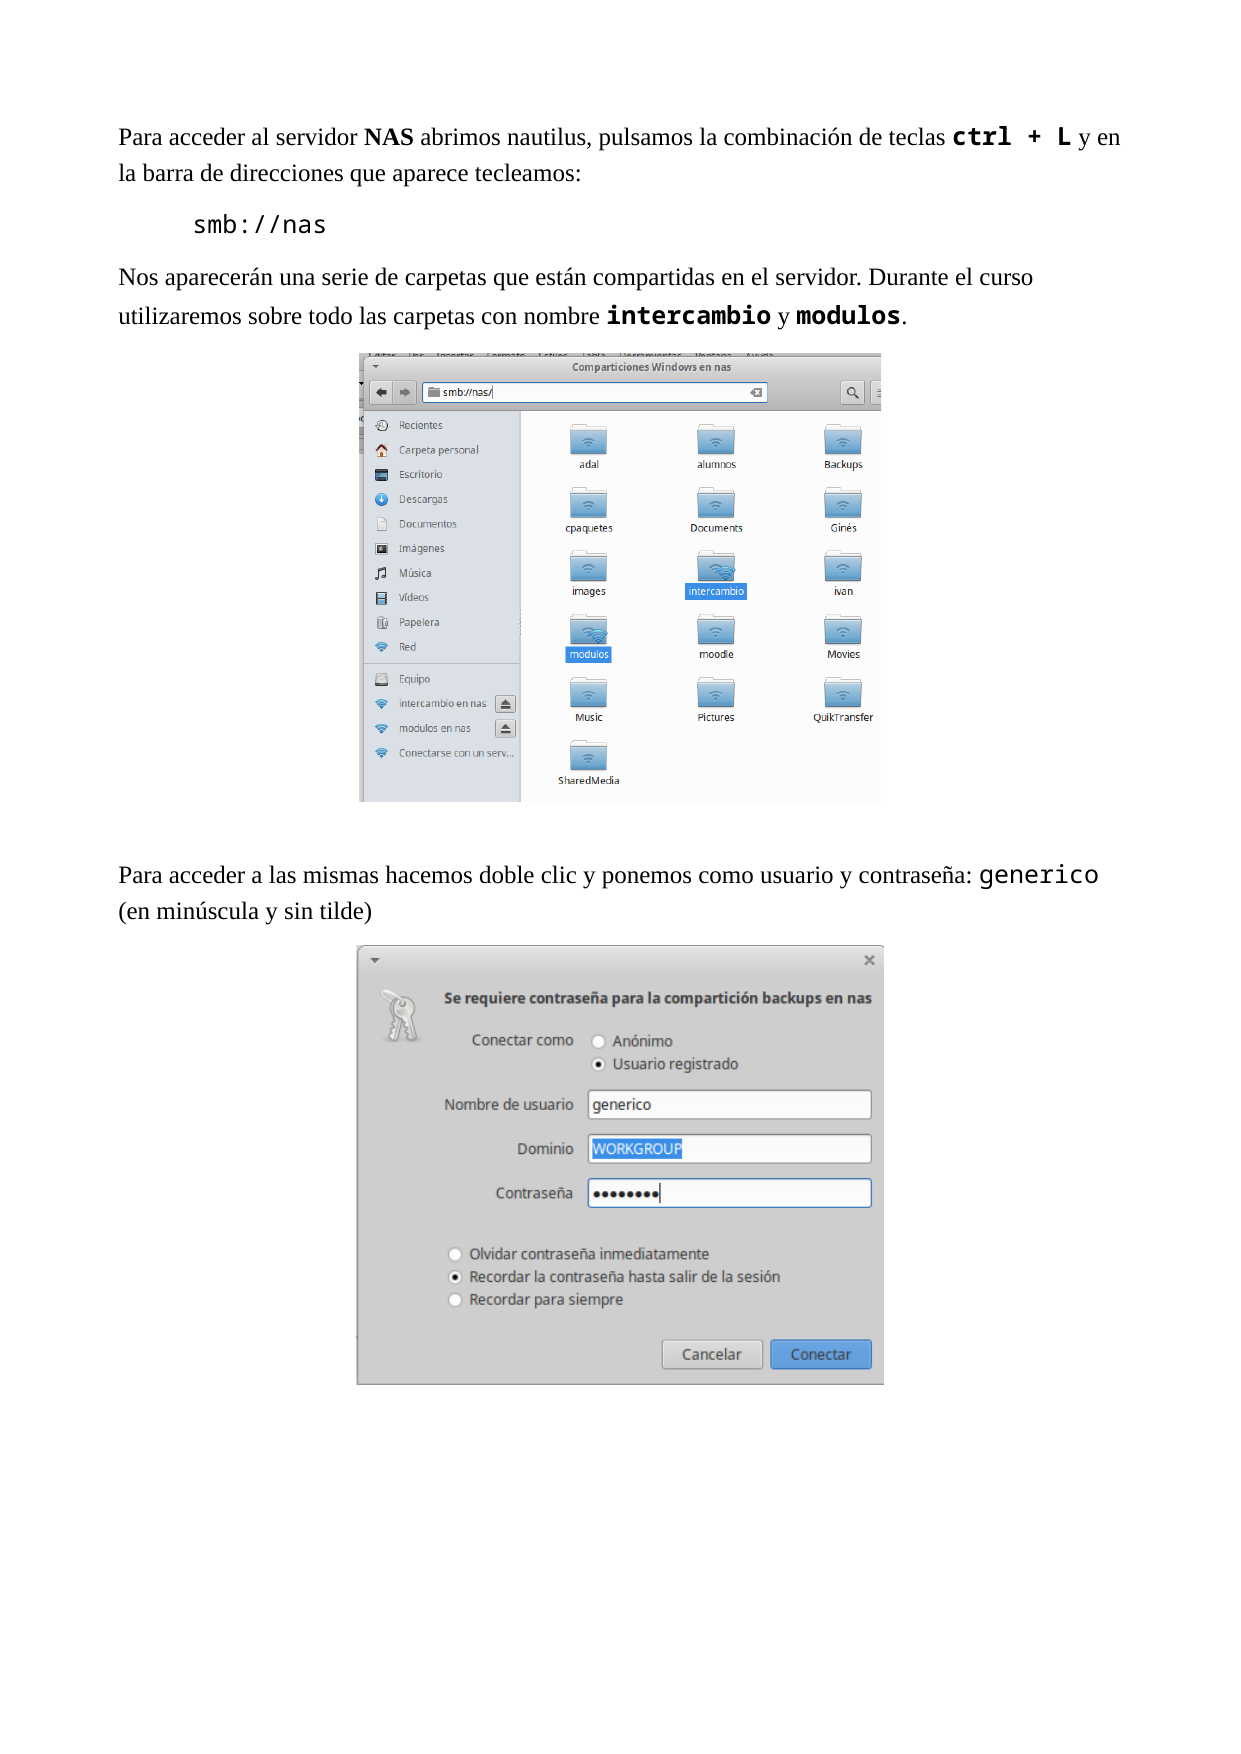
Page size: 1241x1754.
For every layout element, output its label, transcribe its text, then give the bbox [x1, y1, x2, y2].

text Nos aparecerán una serie de carpetas que están compartidas en el servidor. Durante el curso utilizaremos sobre todo las carpetas con nombre intercambio y modulos. [118, 262, 1122, 332]
text smb://nas [118, 207, 1122, 241]
picture [359, 353, 882, 802]
text Para acceder al servidor NAS abrimos nautilus, pulsamos la combinación de teclas ctrl + L y en la barra de direcciones que aparece tecleamos: [118, 118, 1122, 187]
text Para acceder a las mismas hacemos doble clic y ponemos como usuario y contraseña: generico (en minúscula y sin tilde) [118, 856, 1122, 925]
picture [356, 945, 884, 1385]
